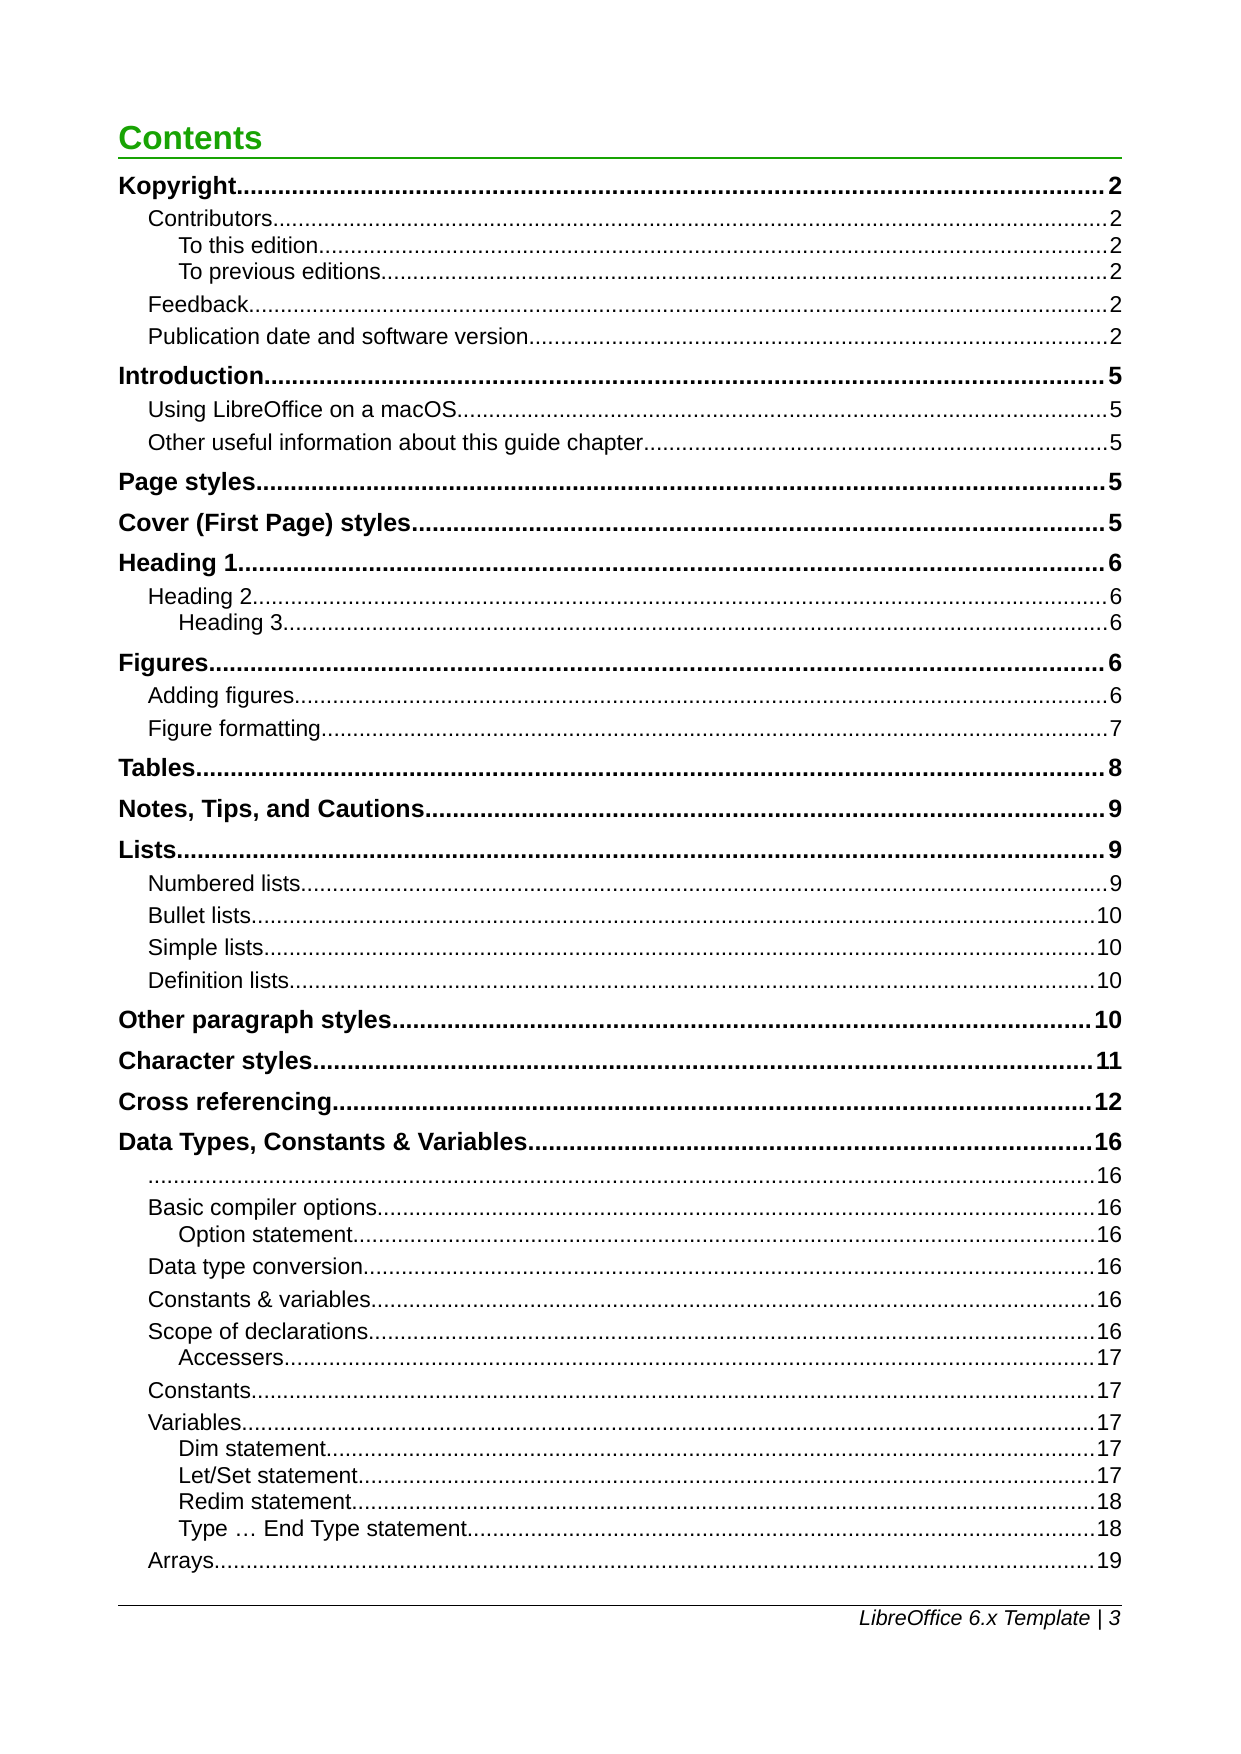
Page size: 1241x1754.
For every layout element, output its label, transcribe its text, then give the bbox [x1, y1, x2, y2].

text Type … End Type statement 18 [178, 1514, 1122, 1541]
text Figures 6 [118, 648, 1122, 676]
text Arrays 19 [148, 1547, 1122, 1573]
text Tables 8 [118, 753, 1122, 782]
subtitle Contents [118, 118, 1122, 157]
text Redim statement 18 [178, 1488, 1122, 1514]
text Other useful information about this guide chapter 5 [148, 428, 1122, 455]
text Introduction 5 [118, 361, 1122, 390]
text Variables 17 [148, 1409, 1122, 1435]
text Constants & variables 16 [148, 1286, 1122, 1312]
text Let/Set statement 17 [178, 1462, 1122, 1488]
text Heading 3 6 [178, 609, 1122, 636]
text Heading 1 6 [118, 548, 1122, 577]
text Data type conversion 16 [148, 1253, 1122, 1279]
text Notes, Tips, and Cautions 9 [118, 794, 1122, 823]
text To this edition 2 [178, 232, 1122, 258]
text Publication date and software version 2 [148, 323, 1122, 349]
text Accessers 17 [178, 1344, 1122, 1371]
text Scope of declarations 16 [148, 1318, 1122, 1344]
text To previous editions 2 [178, 258, 1122, 284]
text Page styles 5 [118, 467, 1122, 496]
text Constants 17 [148, 1377, 1122, 1403]
text Other paragraph styles 10 [118, 1005, 1122, 1034]
text Numbered lists 9 [148, 869, 1122, 896]
text Definition lists 10 [148, 967, 1122, 993]
text Simple lists 10 [148, 934, 1122, 961]
text Kopyright 2 [118, 171, 1122, 199]
text Dim statement 17 [178, 1435, 1122, 1462]
text Figure formatting 7 [148, 715, 1122, 741]
text Basic compiler options 16 [148, 1194, 1122, 1221]
text Using LibreOffice on a macOS 5 [148, 396, 1122, 422]
text Heading 2 6 [148, 583, 1122, 609]
text Cover (First Page) styles 5 [118, 507, 1122, 536]
text Adding figures 6 [148, 682, 1122, 709]
text Data Types, Constants & Variables 16 [118, 1127, 1122, 1156]
text Bullet lists 10 [148, 902, 1122, 928]
text Feedback 2 [148, 291, 1122, 317]
text Option statement 16 [178, 1221, 1122, 1247]
text Lists 9 [118, 835, 1122, 863]
text Character styles 11 [118, 1046, 1122, 1074]
text Contributors 2 [148, 205, 1122, 232]
text Cross referencing 12 [118, 1086, 1122, 1115]
text 16 [148, 1162, 1122, 1188]
